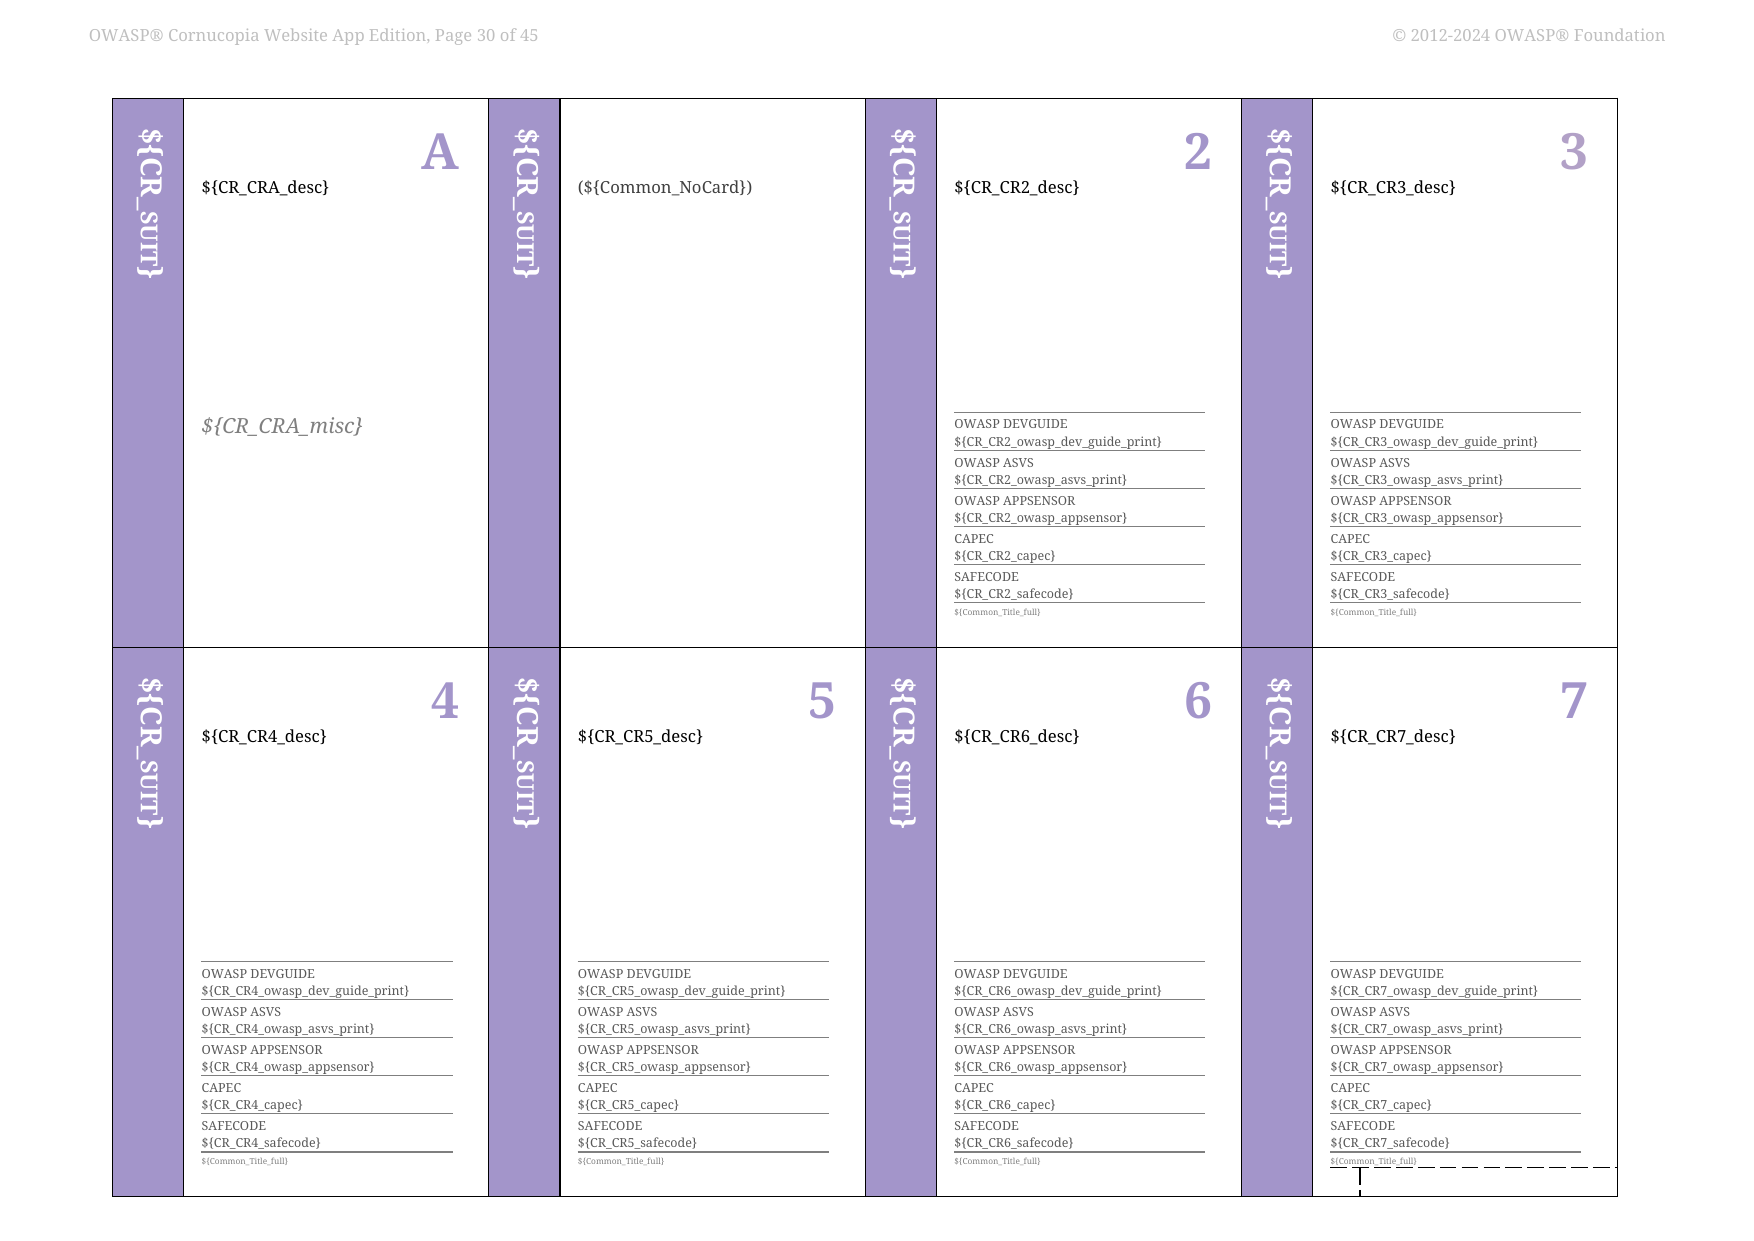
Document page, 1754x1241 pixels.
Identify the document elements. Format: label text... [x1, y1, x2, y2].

table_cell 6 [937, 648, 1241, 723]
table_cell OWASP ASVS ${CR_CR5_owasp_asvs_print} [578, 1000, 829, 1037]
table_cell [937, 411, 1241, 647]
table_header [561, 99, 865, 174]
table_cell [561, 411, 865, 647]
table_cell CAPEC ${CR_CR6_capec} [954, 1076, 1205, 1113]
table_cell [561, 960, 865, 1196]
table_header [1330, 1167, 1360, 1196]
table_cell CAPEC ${CR_CR2_capec} [954, 527, 1205, 564]
table_cell ${CR_CR4_desc} [184, 724, 488, 960]
table_cell ${CR_CR5_desc} [561, 724, 865, 960]
table_cell OWASP APPSENSOR ${CR_CR5_owasp_appsensor} [578, 1038, 829, 1075]
table_cell ${CR_CR7_desc} [1313, 724, 1617, 960]
table_cell ${Common_Title_full} [954, 603, 1205, 617]
table_header ${CR_suit} [113, 99, 183, 647]
table_cell OWASP APPSENSOR ${CR_CR3_owasp_appsensor} [1330, 489, 1581, 526]
table_cell OWASP APPSENSOR ${CR_CR6_owasp_appsensor} [954, 1038, 1205, 1075]
table_header 3 [1313, 99, 1617, 174]
table_cell 7 [1313, 648, 1617, 723]
table_cell ${Common_Title_full} [578, 1153, 829, 1167]
table_cell OWASP ASVS ${CR_CR4_owasp_asvs_print} [201, 1000, 452, 1037]
table_header OWASP DEVGUIDE ${CR_CR2_owasp_dev_guide_print} [954, 413, 1205, 450]
table_header ${CR_suit} [1242, 99, 1312, 647]
table_header OWASP DEVGUIDE ${CR_CR5_owasp_dev_guide_print} [578, 962, 829, 999]
table_header OWASP DEVGUIDE ${CR_CR3_owasp_dev_guide_print} [1330, 413, 1581, 450]
table_cell ${CR_suit} [1242, 648, 1312, 1196]
table_cell ${Common_Title_full} [201, 1153, 452, 1167]
table_cell SAFECODE ${CR_CR7_safecode} [1330, 1114, 1581, 1151]
table_cell CAPEC ${CR_CR5_capec} [578, 1076, 829, 1113]
table_cell ${CR_CR2_desc} [937, 174, 1241, 411]
table_cell OWASP APPSENSOR ${CR_CR2_owasp_appsensor} [954, 489, 1205, 526]
table_cell OWASP ASVS ${CR_CR7_owasp_asvs_print} [1330, 1000, 1581, 1037]
table_header A [184, 99, 488, 174]
table_cell OWASP APPSENSOR ${CR_CR7_owasp_appsensor} [1330, 1038, 1581, 1075]
table_cell OWASP ASVS ${CR_CR2_owasp_asvs_print} [954, 451, 1205, 488]
table_cell SAFECODE ${CR_CR3_safecode} [1330, 565, 1581, 602]
table_cell ${Common_Title_full} [1330, 1153, 1581, 1167]
table_cell SAFECODE ${CR_CR5_safecode} [578, 1114, 829, 1151]
table_cell ${CR_CRA_misc} [184, 411, 488, 647]
table_header 2 [937, 99, 1241, 174]
table_cell CAPEC ${CR_CR3_capec} [1330, 527, 1581, 564]
table_header [1360, 1167, 1617, 1196]
table_cell SAFECODE ${CR_CR6_safecode} [954, 1114, 1205, 1151]
table_header ${CR_suit} [866, 99, 936, 647]
table_cell (${Common_NoCard}) [561, 174, 865, 411]
table_header OWASP DEVGUIDE ${CR_CR7_owasp_dev_guide_print} [1330, 962, 1581, 999]
table_cell ${CR_CR6_desc} [937, 724, 1241, 960]
table_cell [1313, 411, 1617, 647]
table_cell OWASP APPSENSOR ${CR_CR4_owasp_appsensor} [201, 1038, 452, 1075]
table_cell ${CR_suit} [113, 648, 183, 1196]
table_cell ${CR_CRA_desc} [184, 174, 488, 411]
table_cell [184, 960, 488, 1196]
table_cell [1313, 960, 1617, 1196]
table_cell 5 [561, 648, 865, 723]
table_cell CAPEC ${CR_CR4_capec} [201, 1076, 452, 1113]
table_header ${CR_suit} [489, 99, 559, 647]
table_cell ${CR_CR3_desc} [1313, 174, 1617, 411]
table_header OWASP DEVGUIDE ${CR_CR4_owasp_dev_guide_print} [201, 962, 452, 999]
table_cell CAPEC ${CR_CR7_capec} [1330, 1076, 1581, 1113]
table_header OWASP DEVGUIDE ${CR_CR6_owasp_dev_guide_print} [954, 962, 1205, 999]
table_cell ${Common_Title_full} [1330, 603, 1581, 617]
table_cell [937, 960, 1241, 1196]
table_cell OWASP ASVS ${CR_CR6_owasp_asvs_print} [954, 1000, 1205, 1037]
table_cell SAFECODE ${CR_CR2_safecode} [954, 565, 1205, 602]
table_cell OWASP ASVS ${CR_CR3_owasp_asvs_print} [1330, 451, 1581, 488]
table_cell ${Common_Title_full} [954, 1153, 1205, 1167]
table_cell 4 [184, 648, 488, 723]
table_header [108, 98, 112, 1196]
table_cell SAFECODE ${CR_CR4_safecode} [201, 1114, 452, 1151]
table_cell ${CR_suit} [489, 648, 559, 1196]
table_cell ${CR_suit} [866, 648, 936, 1196]
